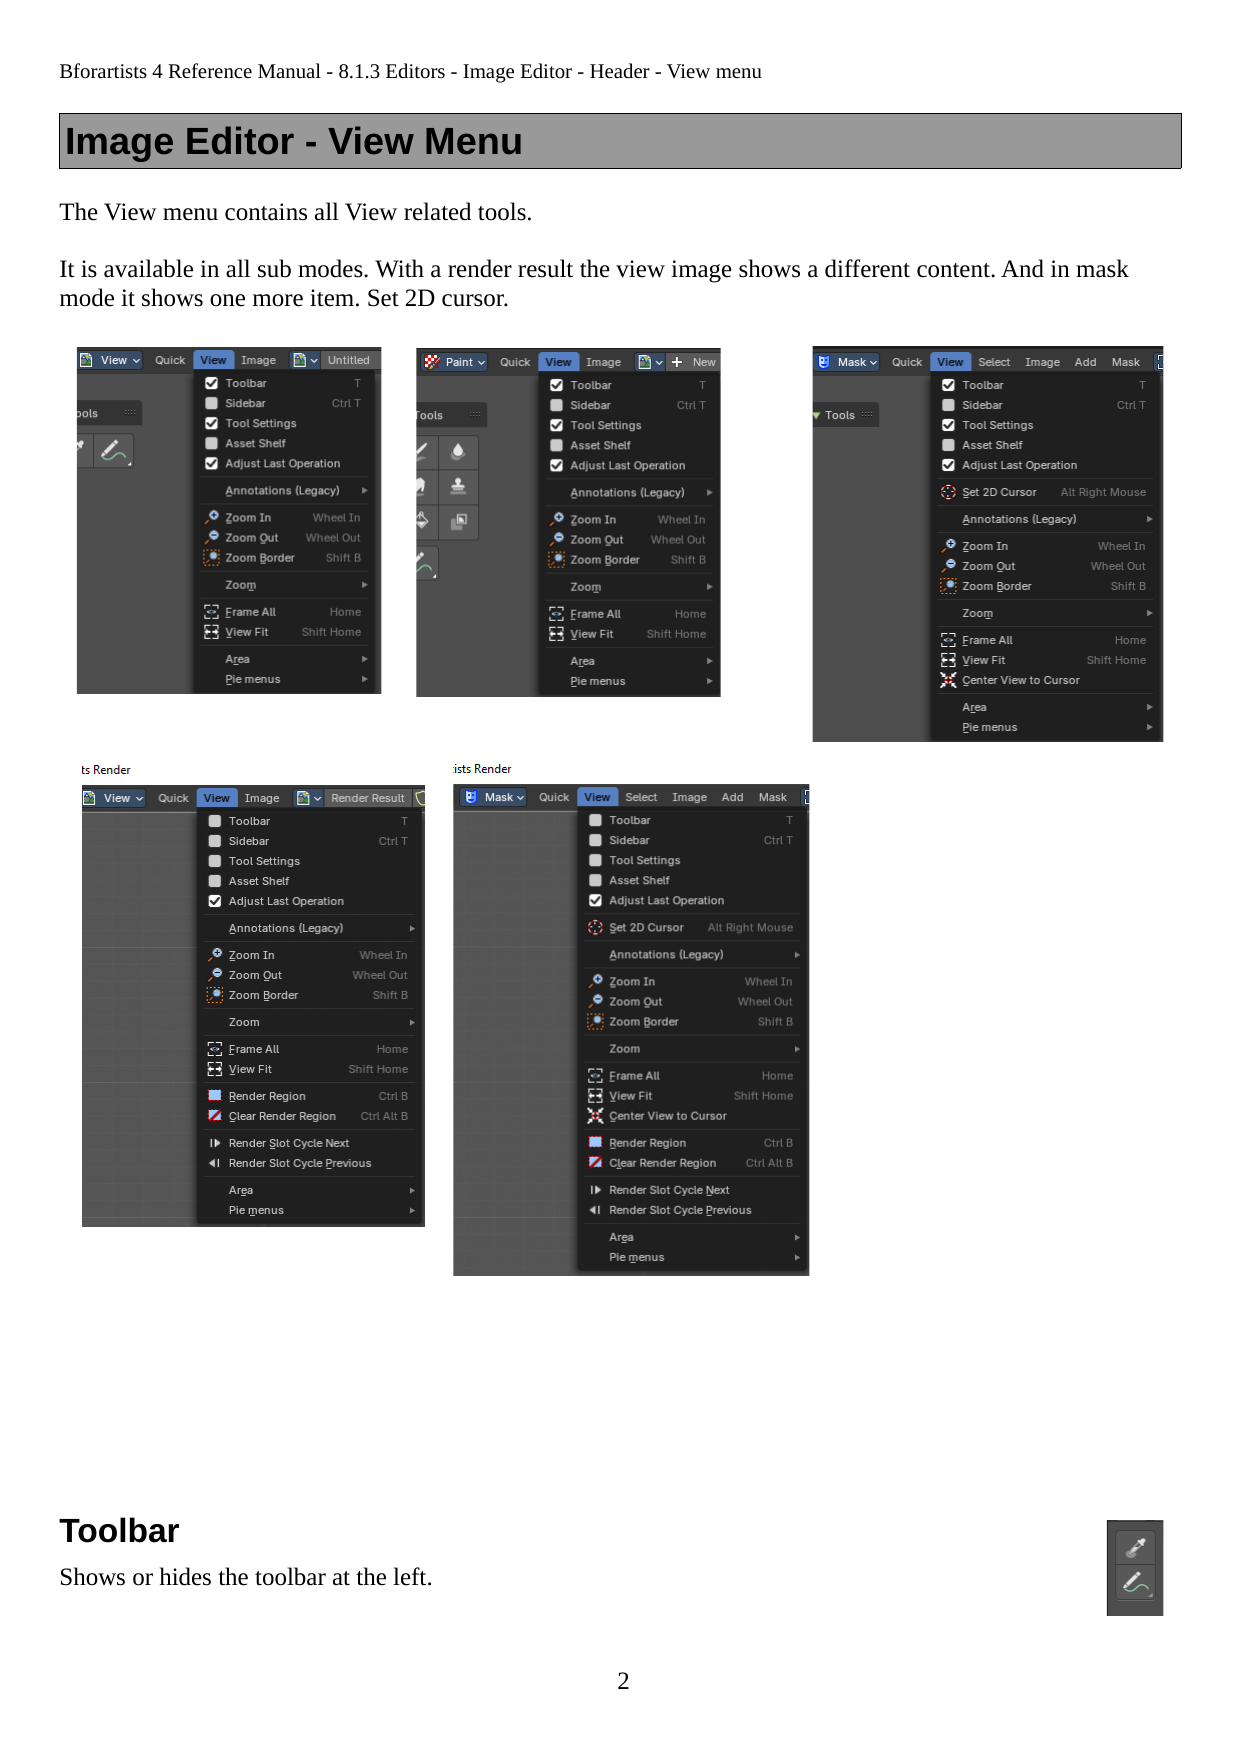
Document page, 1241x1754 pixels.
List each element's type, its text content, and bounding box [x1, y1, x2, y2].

text The View menu contains all View related tools. [59, 197, 1181, 225]
picture [453, 755, 810, 1276]
picture [812, 346, 1164, 742]
picture [82, 756, 425, 1227]
text Shows or hides the toolbar at the left. [59, 1562, 1106, 1591]
table_header Image Editor - View Menu [60, 114, 1181, 168]
text It is available in all sub modes. With a render result the view image shows a different content. And in mask mode it shows one more item. Set 2D cursor. [59, 225, 1181, 312]
picture [416, 348, 721, 697]
picture [1106, 1520, 1164, 1616]
subtitle Toolbar [59, 1511, 1181, 1550]
picture [76, 347, 382, 694]
